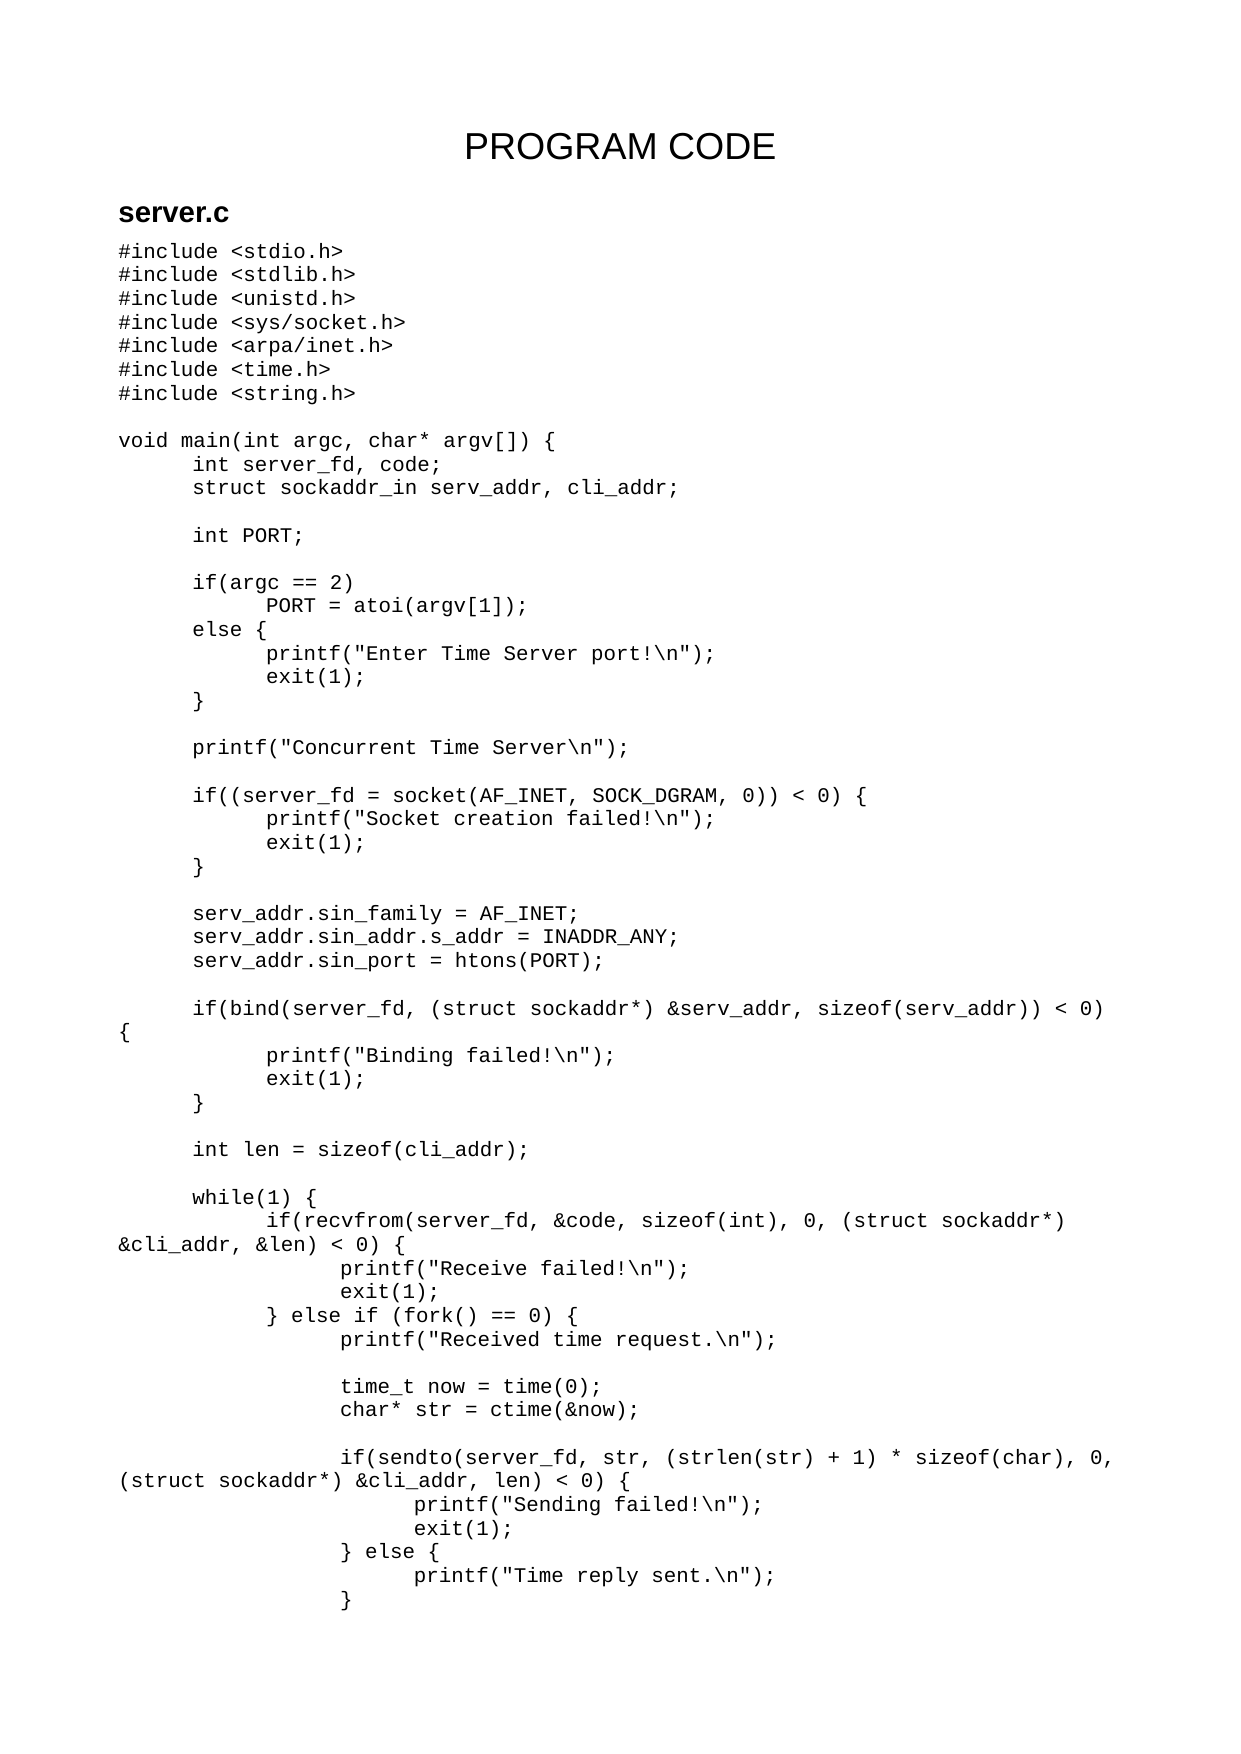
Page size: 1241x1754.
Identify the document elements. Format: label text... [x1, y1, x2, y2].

text #include <stdlib.h> [118, 264, 1122, 288]
text if((server_fd = socket(AF_INET, SOCK_DGRAM, 0)) < 0) { [118, 785, 1122, 808]
text #include <stdio.h> [118, 241, 1122, 264]
text if(recvfrom(server_fd, &code, sizeof(int), 0, (struct sockaddr*) &cli_addr, &len) < 0) { [118, 1210, 1122, 1258]
text while(1) { [118, 1187, 1122, 1210]
text printf("Received time request.\n"); [118, 1328, 1122, 1352]
text time_t now = time(0); [118, 1376, 1122, 1399]
text int PORT; [118, 524, 1122, 548]
text void main(int argc, char* argv[]) { [118, 430, 1122, 454]
text printf("Receive failed!\n"); [118, 1258, 1122, 1281]
text else { [118, 619, 1122, 643]
text #include <sys/socket.h> [118, 312, 1122, 335]
text struct sockaddr_in serv_addr, cli_addr; [118, 477, 1122, 501]
subtitle server.c [118, 194, 1122, 228]
text } [118, 856, 1122, 879]
text } [118, 690, 1122, 714]
text #include <arpa/inet.h> [118, 335, 1122, 359]
text #include <string.h> [118, 383, 1122, 406]
text printf("Enter Time Server port!\n"); [118, 643, 1122, 666]
text serv_addr.sin_family = AF_INET; [118, 903, 1122, 927]
text int len = sizeof(cli_addr); [118, 1139, 1122, 1163]
text #include <time.h> [118, 359, 1122, 383]
text exit(1); [118, 666, 1122, 690]
text printf("Socket creation failed!\n"); [118, 808, 1122, 832]
text if(argc == 2) [118, 572, 1122, 596]
text if(bind(server_fd, (struct sockaddr*) &serv_addr, sizeof(serv_addr)) < 0) { [118, 997, 1122, 1045]
text printf("Binding failed!\n"); [118, 1045, 1122, 1068]
text printf("Sending failed!\n"); [118, 1494, 1122, 1518]
text if(sendto(server_fd, str, (strlen(str) + 1) * sizeof(char), 0, (struct sockaddr*) &cli_addr, len) < 0) { [118, 1447, 1122, 1494]
text exit(1); [118, 1518, 1122, 1541]
text exit(1); [118, 832, 1122, 856]
text } else if (fork() == 0) { [118, 1305, 1122, 1328]
text } [118, 1092, 1122, 1116]
text int server_fd, code; [118, 454, 1122, 477]
text char* str = ctime(&now); [118, 1399, 1122, 1423]
text PORT = atoi(argv[1]); [118, 596, 1122, 619]
subtitle PROGRAM CODE [118, 124, 1122, 167]
text #include <unistd.h> [118, 288, 1122, 312]
text serv_addr.sin_port = htons(PORT); [118, 950, 1122, 974]
text exit(1); [118, 1281, 1122, 1305]
text exit(1); [118, 1068, 1122, 1092]
text } else { [118, 1541, 1122, 1565]
text printf("Time reply sent.\n"); [118, 1565, 1122, 1589]
text } [118, 1589, 1122, 1612]
text serv_addr.sin_addr.s_addr = INADDR_ANY; [118, 927, 1122, 950]
text printf("Concurrent Time Server\n"); [118, 737, 1122, 761]
